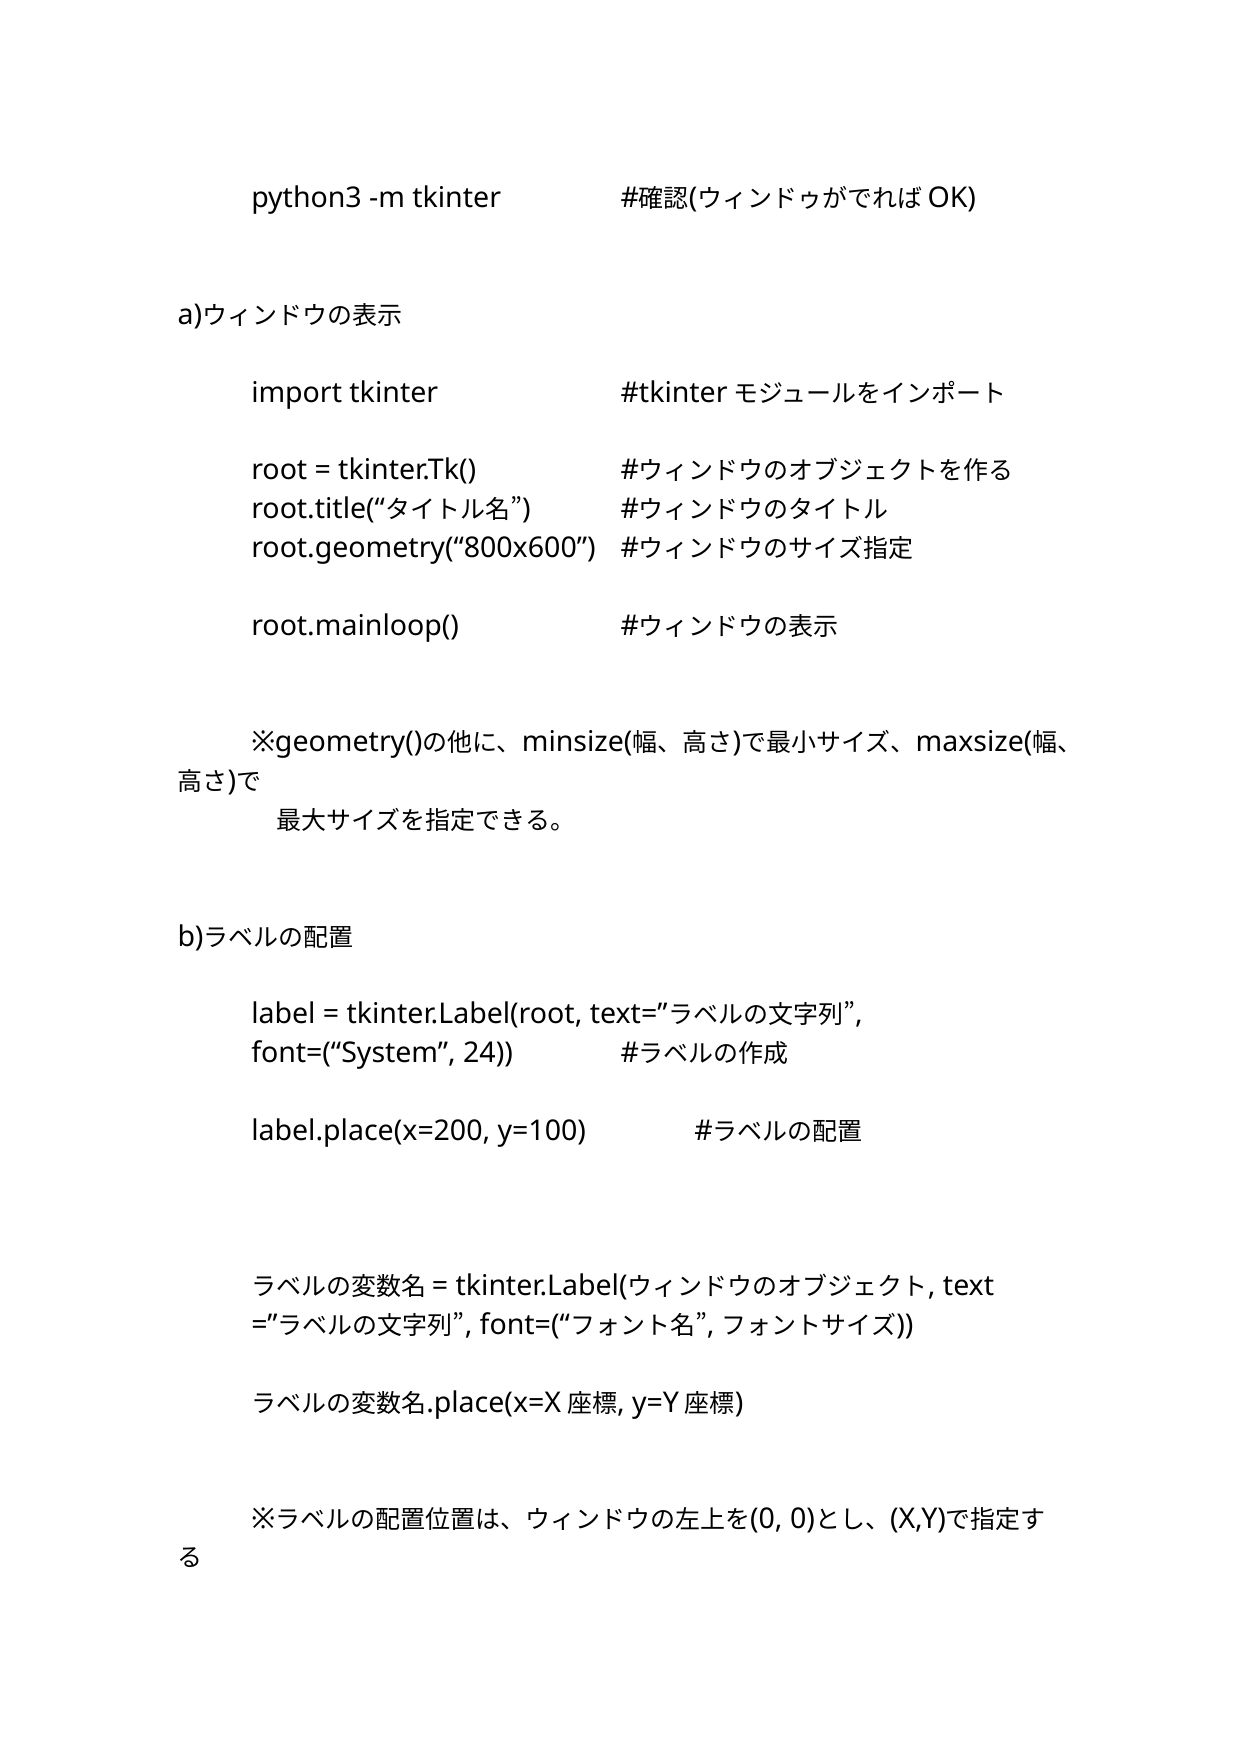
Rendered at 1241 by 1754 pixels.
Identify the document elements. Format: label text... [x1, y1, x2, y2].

text python3 -m tkinter #確認(ウィンドゥがでればOK) [177, 177, 1063, 216]
text label.place(x=200, y=100) #ラベルの配置 [177, 1110, 1063, 1148]
text ※geometry()の他に、minsize(幅、高さ)で最小サイズ、maxsize(幅、高さ)で [177, 721, 1063, 799]
text import tkinter #tkinterモジュールをインポート [177, 371, 1063, 410]
text a)ウィンドウの表示 [177, 294, 1063, 333]
text ラベルの変数名.place(x=X座標, y=Y座標) [177, 1382, 1063, 1421]
text font=(“System”, 24)) #ラベルの作成 [177, 1032, 1063, 1071]
text b)ラベルの配置 [177, 915, 1063, 954]
text 最大サイズを指定できる。 [177, 799, 1063, 838]
text root.geometry(“800x600”) #ウィンドウのサイズ指定 [177, 527, 1063, 566]
text root = tkinter.Tk() #ウィンドウのオブジェクトを作る [177, 449, 1063, 488]
text =”ラベルの文字列”, font=(“フォント名”, フォントサイズ)) [177, 1304, 1063, 1343]
text root.mainloop() #ウィンドウの表示 [177, 604, 1063, 643]
text root.title(“タイトル名”) #ウィンドウのタイトル [177, 488, 1063, 527]
text ラベルの変数名 = tkinter.Label(ウィンドウのオブジェクト, text [177, 1265, 1063, 1304]
text ※ラベルの配置位置は、ウィンドウの左上を(0, 0)とし、(X,Y)で指定する [177, 1498, 1063, 1573]
text label = tkinter.Label(root, text=”ラベルの文字列”, [177, 993, 1063, 1032]
